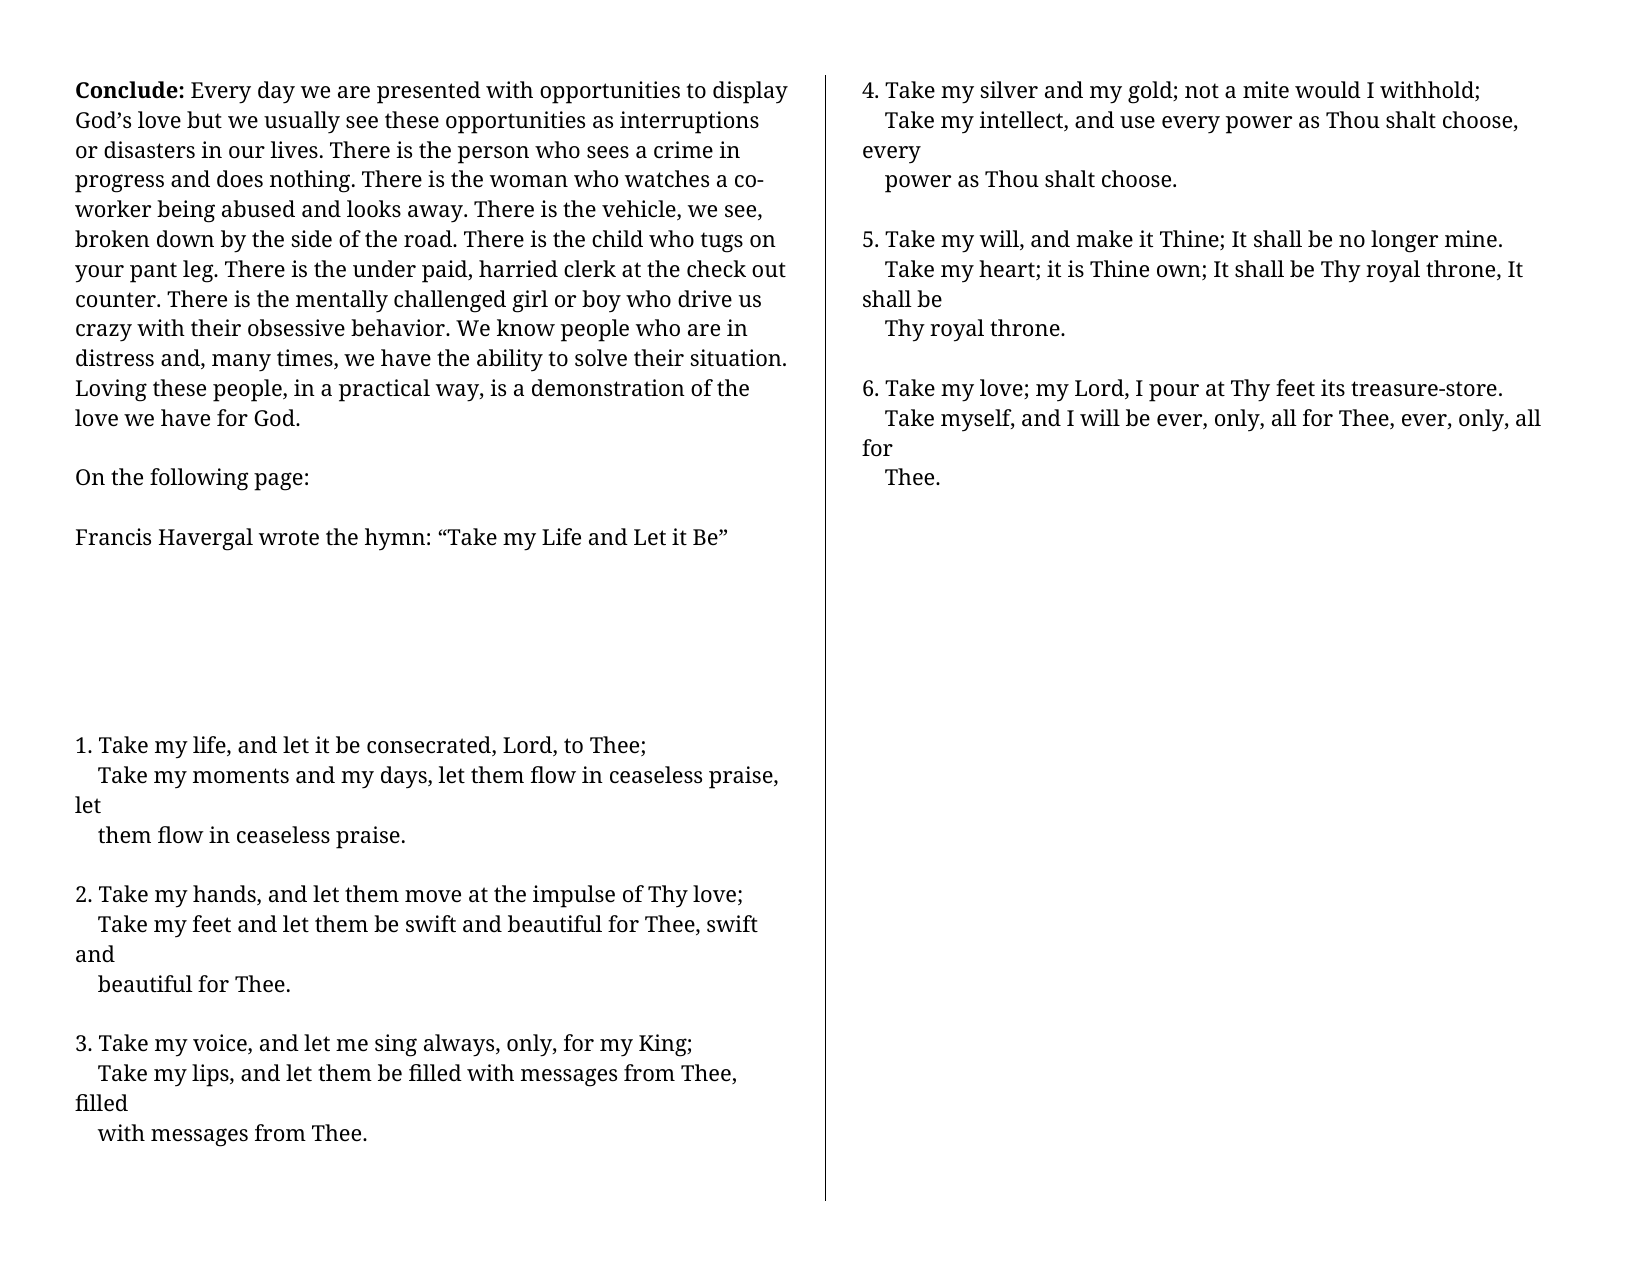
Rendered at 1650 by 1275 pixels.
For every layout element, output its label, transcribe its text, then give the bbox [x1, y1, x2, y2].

text Take my feet and let them be swift and beautiful for Thee, swift and [75, 909, 788, 969]
text 3. Take my voice, and let me sing always, only, for my King; [75, 1028, 788, 1058]
text Take my moments and my days, let them flow in ceaseless praise, let [75, 760, 788, 820]
text Take my lips, and let them be filled with messages from Thee, filled [75, 1058, 788, 1118]
text power as Thou shalt choose. [862, 164, 1575, 194]
text with messages from Thee. [75, 1118, 788, 1147]
text 4. Take my silver and my gold; not a mite would I withhold; [862, 75, 1575, 105]
text Conclude: Every day we are presented with opportunities to display God’s love but we usually see these opportunities as interruptions or disasters in our lives. There is the person who sees a crime in progress and does nothing. There is the woman who watches a co-worker being abused and looks away. There is the vehicle, we see, broken down by the side of the road. There is the child who tugs on your pant leg. There is the under paid, harried clerk at the check out counter. There is the mentally challenged girl or boy who drive us crazy with their obsessive behavior. We know people who are in distress and, many times, we have the ability to solve their situation. Loving these people, in a practical way, is a demonstration of the love we have for God. [75, 75, 788, 432]
text 1. Take my life, and let it be consecrated, Lord, to Thee; [75, 730, 788, 760]
text beautiful for Thee. [75, 969, 788, 998]
text 5. Take my will, and make it Thine; It shall be no longer mine. [862, 224, 1575, 254]
text 2. Take my hands, and let them move at the impulse of Thy love; [75, 879, 788, 909]
text Take myself, and I will be ever, only, all for Thee, ever, only, all for [862, 403, 1575, 462]
text them flow in ceaseless praise. [75, 820, 788, 849]
text Take my heart; it is Thine own; It shall be Thy royal throne, It shall be [862, 254, 1575, 313]
text On the following page: [75, 462, 788, 492]
text 6. Take my love; my Lord, I pour at Thy feet its treasure-store. [862, 373, 1575, 403]
text Francis Havergal wrote the hymn: “Take my Life and Let it Be” [75, 522, 788, 552]
text Thy royal throne. [862, 313, 1575, 343]
text Take my intellect, and use every power as Thou shalt choose, every [862, 105, 1575, 164]
text Thee. [862, 462, 1575, 492]
